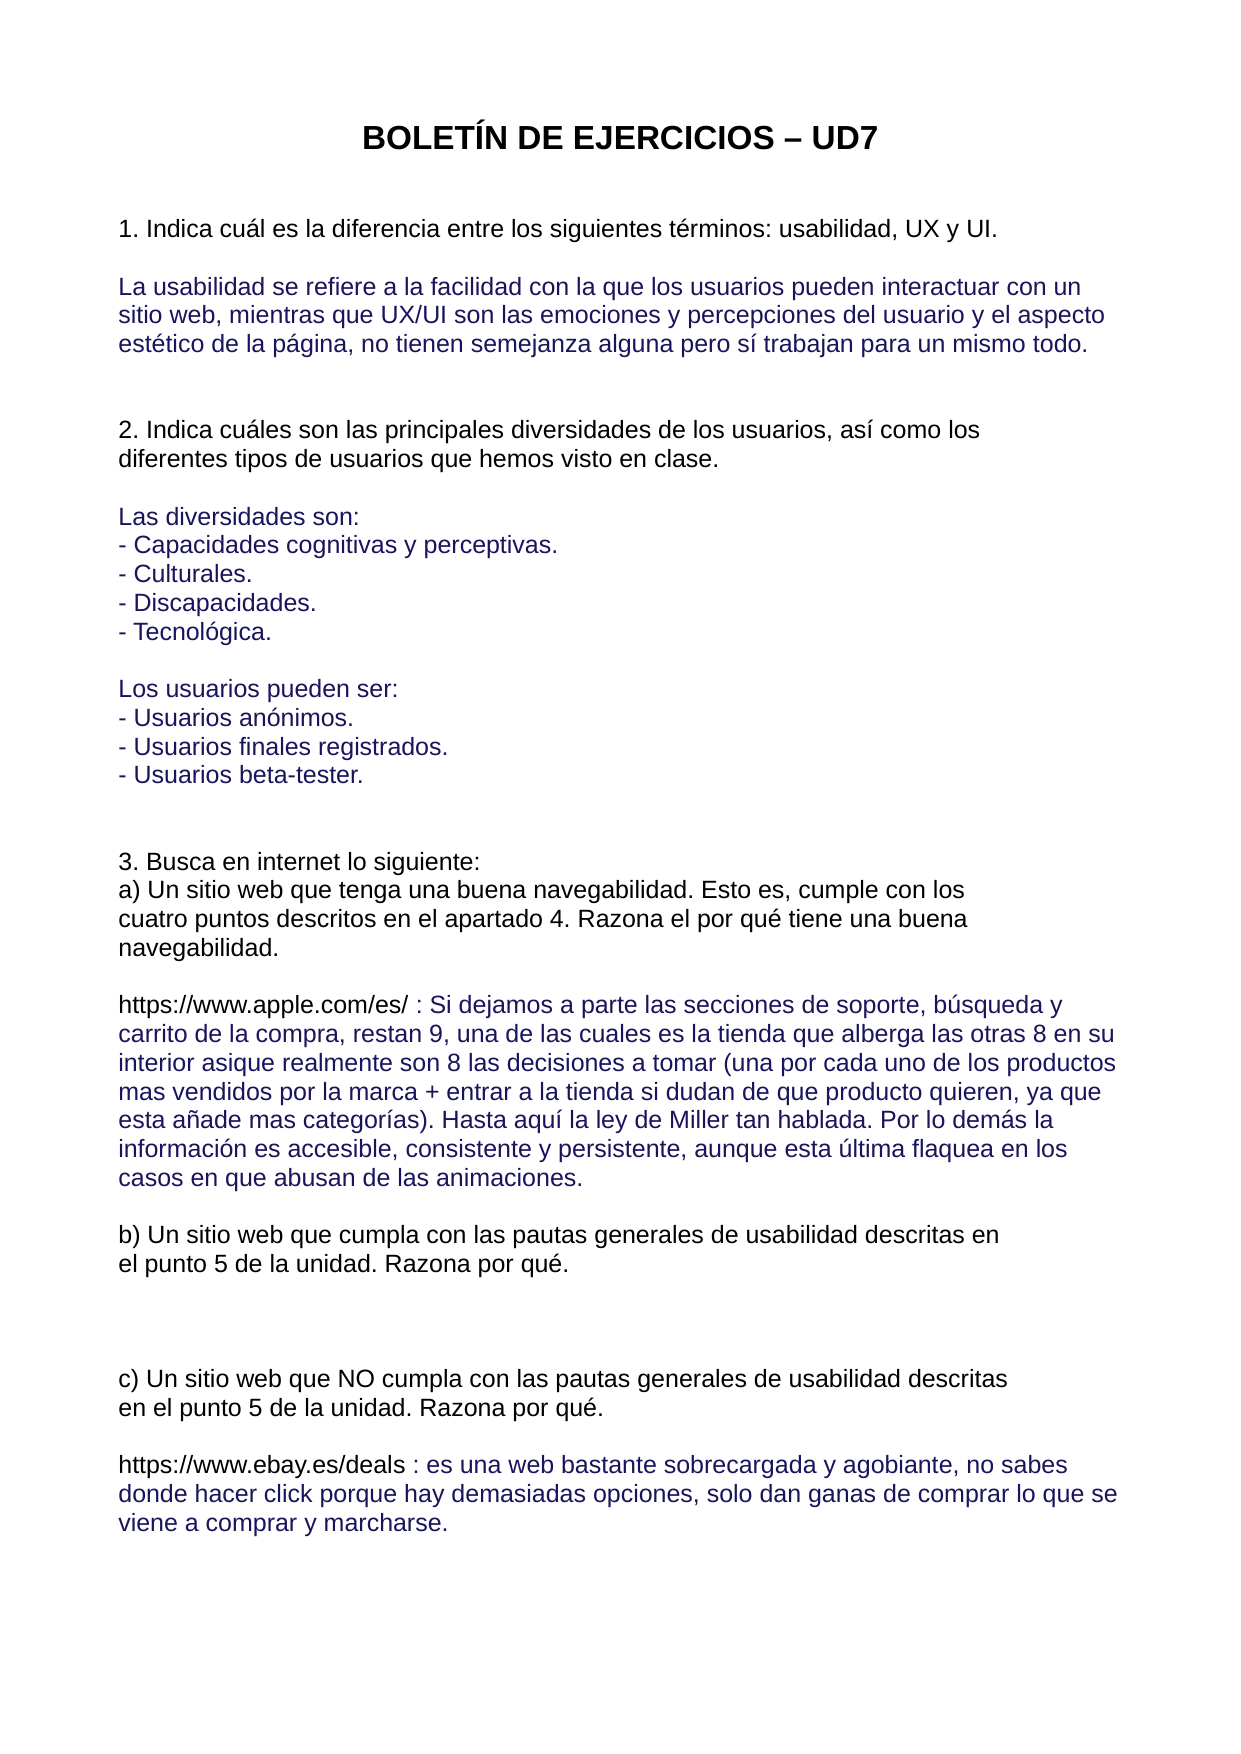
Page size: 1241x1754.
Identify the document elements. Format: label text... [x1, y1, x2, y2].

text - Capacidades cognitivas y perceptivas. [118, 530, 1122, 559]
text - Tecnológica. [118, 617, 1122, 645]
text a) Un sitio web que tenga una buena navegabilidad. Esto es, cumple con los [118, 875, 1122, 904]
text c) Un sitio web que NO cumpla con las pautas generales de usabilidad descritas [118, 1364, 1122, 1393]
text https://www.apple.com/es/ : Si dejamos a parte las secciones de soporte, búsqueda y carrito de la compra, restan 9, una de las cuales es la tienda que alberga las otras 8 en su interior asique realmente son 8 las decisiones a tomar (una por cada uno de los productos mas vendidos por la marca + entrar a la tienda si dudan de que producto quieren, ya que esta añade mas categorías). Hasta aquí la ley de Miller tan hablada. Por lo demás la información es accesible, consistente y persistente, aunque esta última flaquea en los casos en que abusan de las animaciones. [118, 990, 1122, 1192]
text diferentes tipos de usuarios que hemos visto en clase. [118, 444, 1122, 473]
text La usabilidad se refiere a la facilidad con la que los usuarios pueden interactuar con un sitio web, mientras que UX/UI son las emociones y percepciones del usuario y el aspecto estético de la página, no tienen semejanza alguna pero sí trabajan para un mismo todo. [118, 272, 1122, 358]
text BOLETÍN DE EJERCICIOS – UD7 [118, 118, 1122, 157]
text b) Un sitio web que cumpla con las pautas generales de usabilidad descritas en [118, 1220, 1122, 1249]
text - Usuarios beta-tester. [118, 760, 1122, 789]
text 3. Busca en internet lo siguiente: [118, 847, 1122, 875]
text - Usuarios anónimos. [118, 703, 1122, 732]
text https://www.ebay.es/deals : es una web bastante sobrecargada y agobiante, no sabes donde hacer click porque hay demasiadas opciones, solo dan ganas de comprar lo que se viene a comprar y marcharse. [118, 1450, 1122, 1537]
text cuatro puntos descritos en el apartado 4. Razona el por qué tiene una buena [118, 904, 1122, 933]
text 1. Indica cuál es la diferencia entre los siguientes términos: usabilidad, UX y UI. [118, 214, 1122, 243]
text el punto 5 de la unidad. Razona por qué. [118, 1249, 1122, 1278]
text Los usuarios pueden ser: [118, 674, 1122, 703]
text - Discapacidades. [118, 588, 1122, 617]
text - Usuarios finales registrados. [118, 732, 1122, 760]
text - Culturales. [118, 559, 1122, 588]
text navegabilidad. [118, 933, 1122, 962]
text 2. Indica cuáles son las principales diversidades de los usuarios, así como los [118, 415, 1122, 444]
text Las diversidades son: [118, 502, 1122, 530]
text en el punto 5 de la unidad. Razona por qué. [118, 1393, 1122, 1422]
